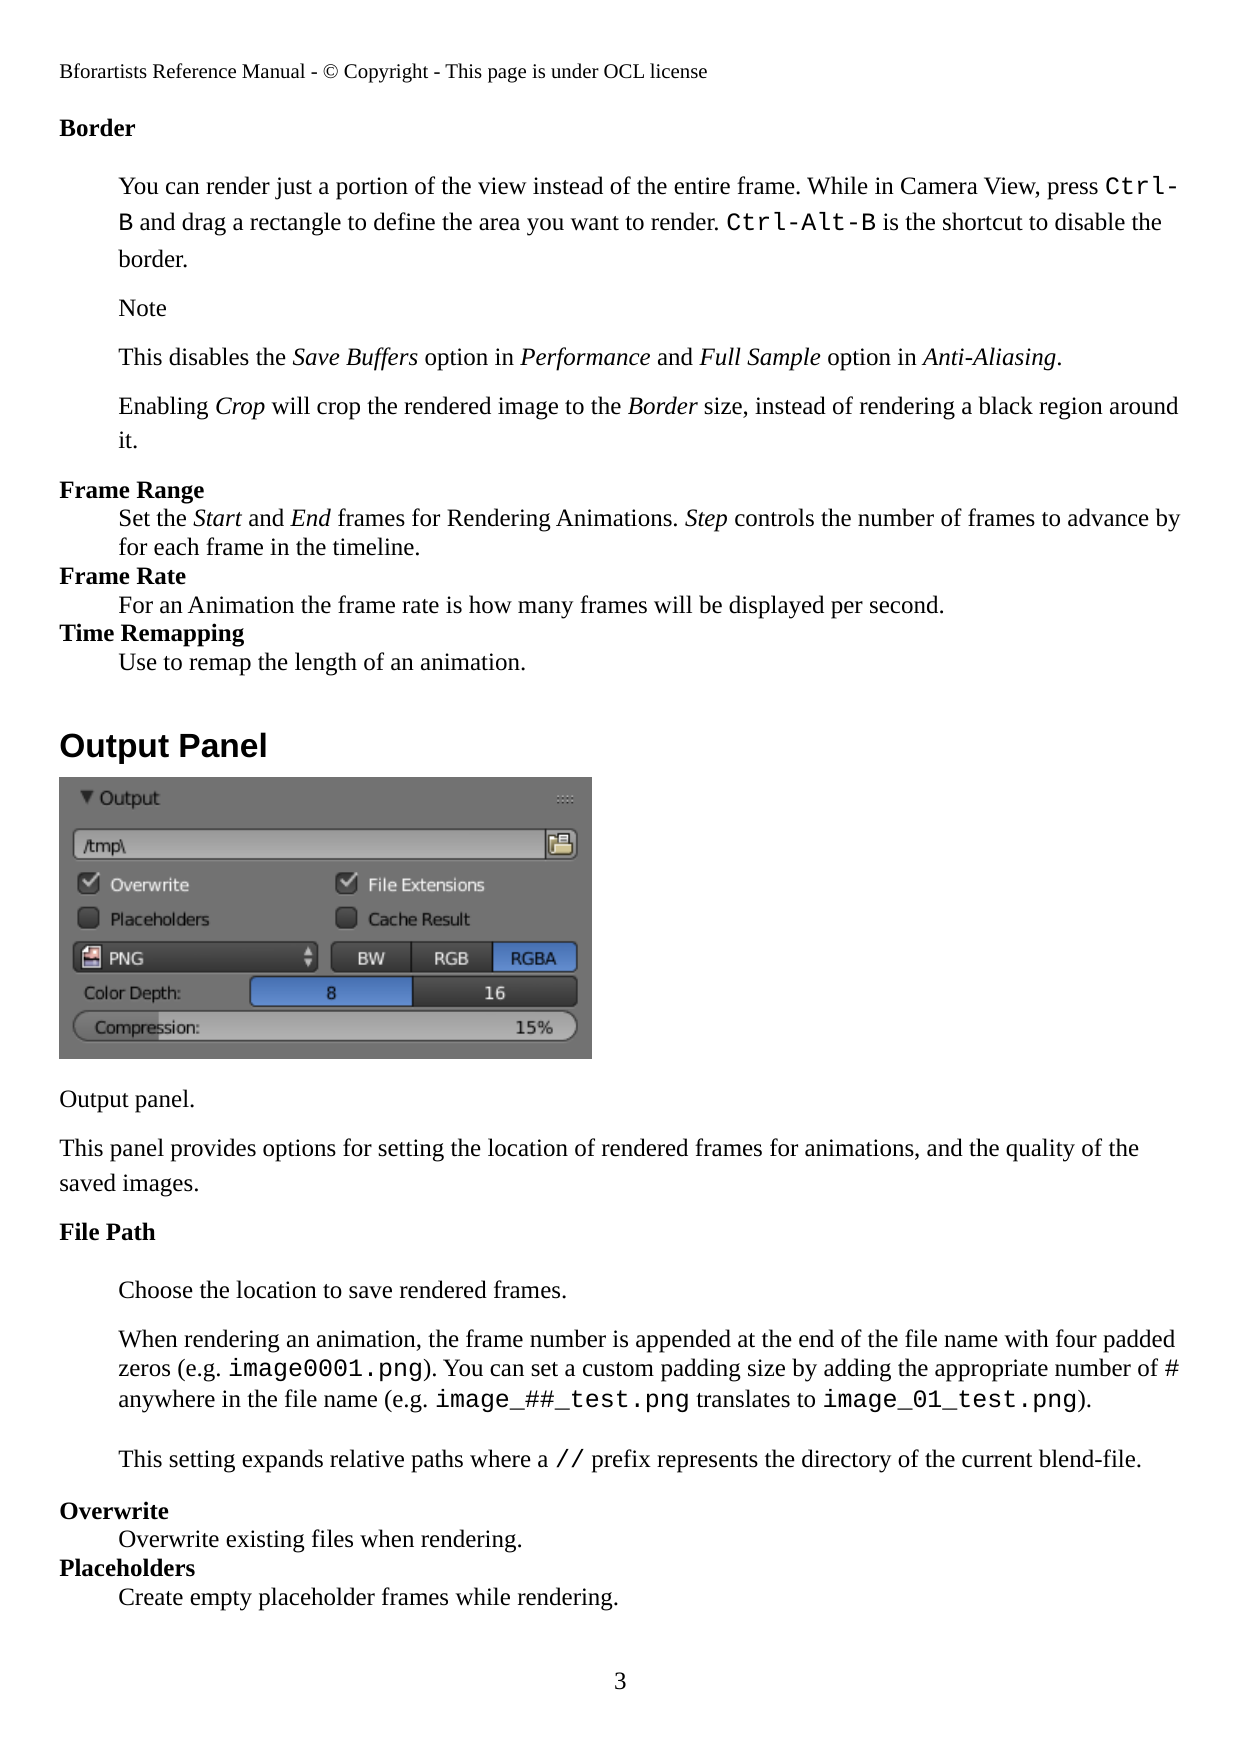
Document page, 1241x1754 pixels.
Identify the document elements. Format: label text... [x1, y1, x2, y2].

subtitle Time Remapping [59, 618, 1181, 647]
picture [59, 777, 592, 1059]
text Enabling Crop will crop the rendered image to the Border size, instead of rendering a black region around it. [118, 391, 1181, 454]
text Note [118, 293, 1181, 322]
subtitle Placeholders [59, 1553, 1181, 1582]
text Choose the location to save rendered frames. [118, 1275, 1181, 1304]
text Output panel. [59, 1084, 1181, 1113]
subtitle Border [59, 113, 1181, 141]
subtitle Overwrite [59, 1496, 1181, 1524]
list When rendering an animation, the frame number is appended at the end of the file name with four padded zeros (e.g. image0001.png). You can set a custom padding size by adding the appropriate number of # anywhere in the file name (e.g. image_##_test.png translates to image_01_test.png). [118, 1324, 1181, 1415]
text This setting expands relative paths where a // prefix represents the directory of the current blend-file. [118, 1444, 1181, 1475]
list Set the Start and End frames for Rendering Animations. Step controls the number of frames to advance by for each frame in the timeline. [118, 503, 1181, 561]
subtitle Frame Range [59, 475, 1181, 503]
list Create empty placeholder frames while rendering. [118, 1582, 1181, 1611]
list Use to remap the length of an animation. [118, 647, 1181, 676]
list For an Animation the frame rate is how many frames will be displayed per second. [118, 590, 1181, 618]
subtitle Output Panel [59, 726, 1181, 765]
list Overwrite existing files when rendering. [118, 1524, 1181, 1553]
text You can render just a portion of the view instead of the entire frame. While in Camera View, press Ctrl-B and drag a rectangle to define the area you want to render. Ctrl-Alt-B is the shortcut to disable the border. [118, 171, 1181, 273]
subtitle Frame Rate [59, 561, 1181, 590]
text This disables the Save Buffers option in Performance and Full Sample option in Anti-Aliasing. [118, 342, 1181, 371]
text This panel provides options for setting the location of rendered frames for animations, and the quality of the saved images. [59, 1133, 1181, 1197]
subtitle File Path [59, 1217, 1181, 1246]
